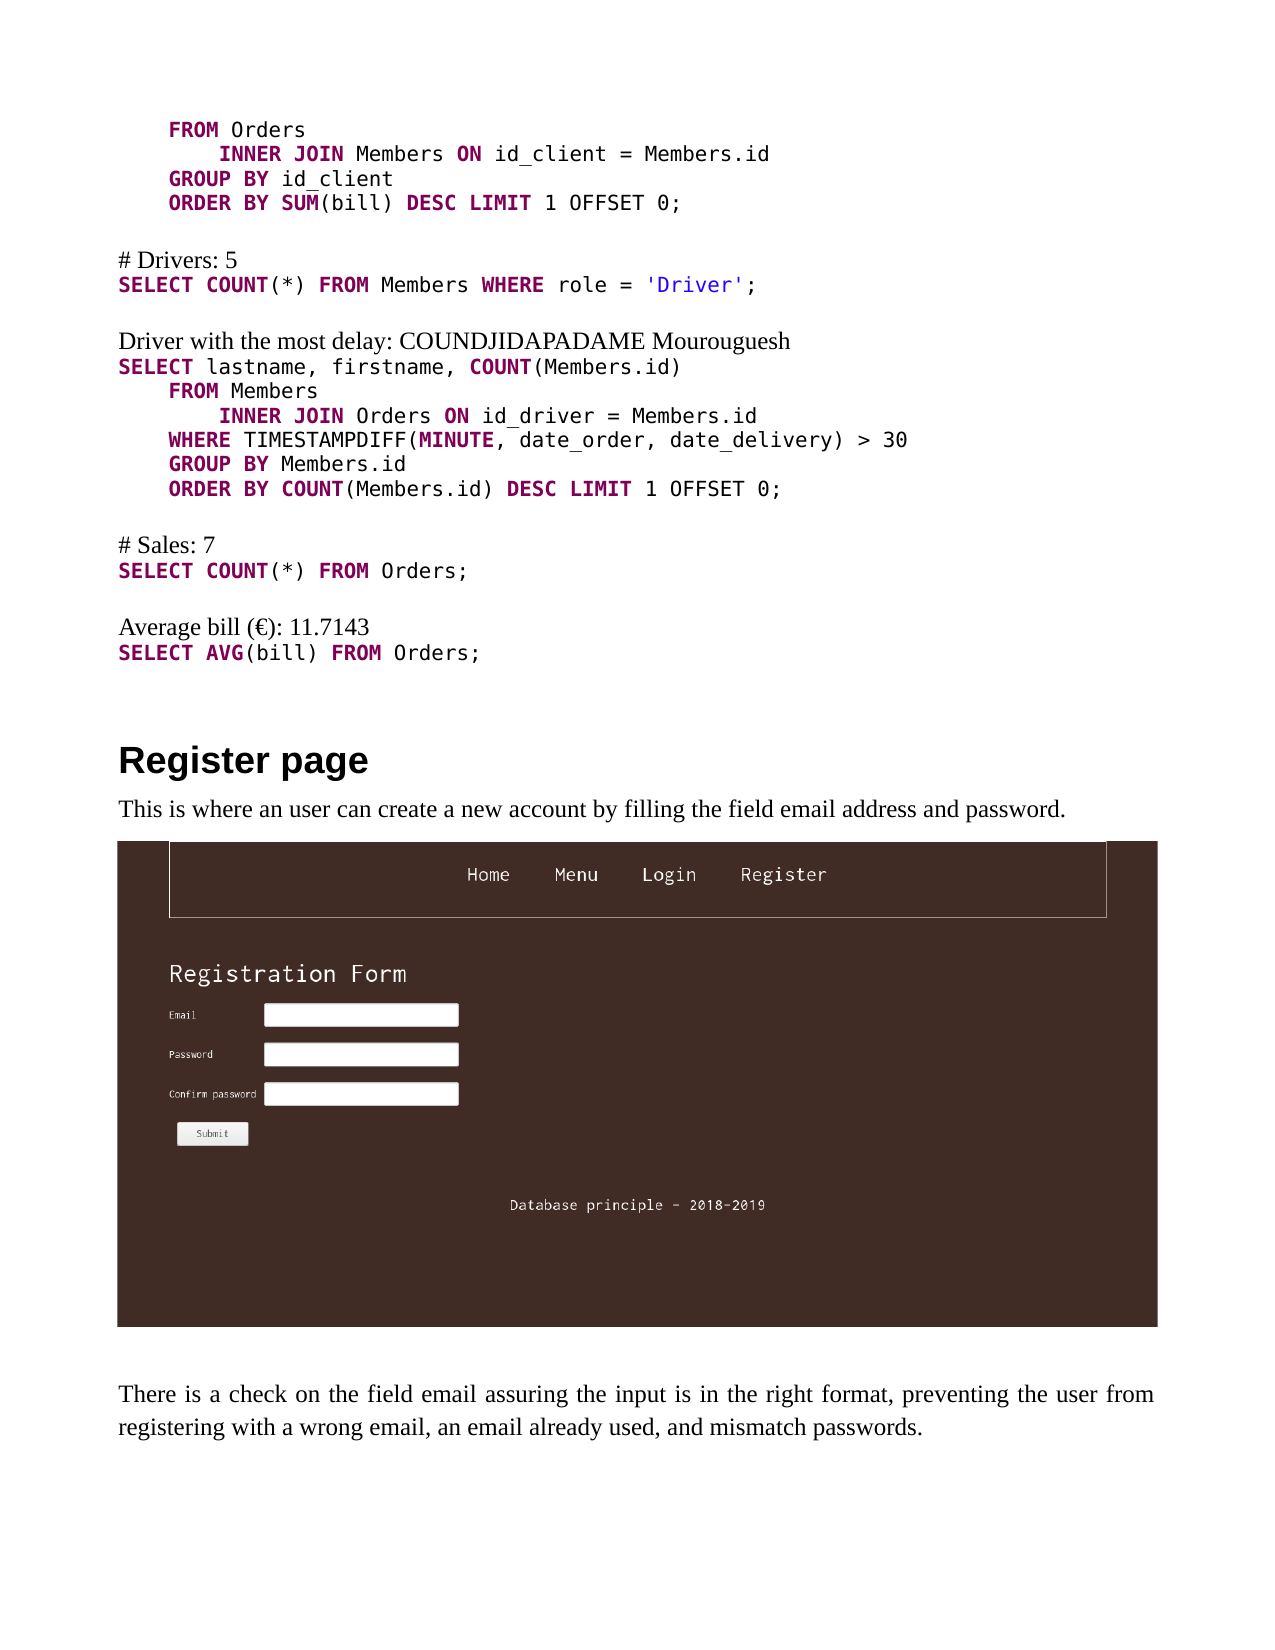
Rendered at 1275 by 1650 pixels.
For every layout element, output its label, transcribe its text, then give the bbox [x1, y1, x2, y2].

text # Drivers: 5 [118, 245, 1157, 273]
text FROM Members [118, 379, 1157, 404]
text GROUP BY id_client [118, 167, 1157, 191]
picture [117, 841, 1158, 1327]
text SELECT COUNT(*) FROM Members WHERE role = 'Driver'; [118, 273, 1157, 298]
text ORDER BY COUNT(Members.id) DESC LIMIT 1 OFFSET 0; [118, 477, 1157, 501]
text SELECT lastname, firstname, COUNT(Members.id) [118, 355, 1157, 379]
text ORDER BY SUM(bill) DESC LIMIT 1 OFFSET 0; [118, 191, 1157, 215]
text There is a check on the field email assuring the input is in the right format, preventing the user from registering with a wrong email, an email already used, and mismatch passwords. [118, 1379, 1157, 1440]
text This is where an user can create a new account by filling the field email address and password. [118, 794, 1157, 823]
text INNER JOIN Orders ON id_driver = Members.id [118, 404, 1157, 428]
subtitle Register page [118, 738, 1157, 781]
text FROM Orders [118, 118, 1157, 142]
text SELECT COUNT(*) FROM Orders; [118, 559, 1157, 583]
text # Sales: 7 [118, 530, 1157, 559]
text Average bill (€): 11.7143 [118, 612, 1157, 641]
text GROUP BY Members.id [118, 452, 1157, 477]
text Driver with the most delay: COUNDJIDAPADAME Mourouguesh [118, 326, 1157, 355]
text SELECT AVG(bill) FROM Orders; [118, 641, 1157, 665]
text WHERE TIMESTAMPDIFF(MINUTE, date_order, date_delivery) > 30 [118, 428, 1157, 452]
text INNER JOIN Members ON id_client = Members.id [118, 142, 1157, 167]
